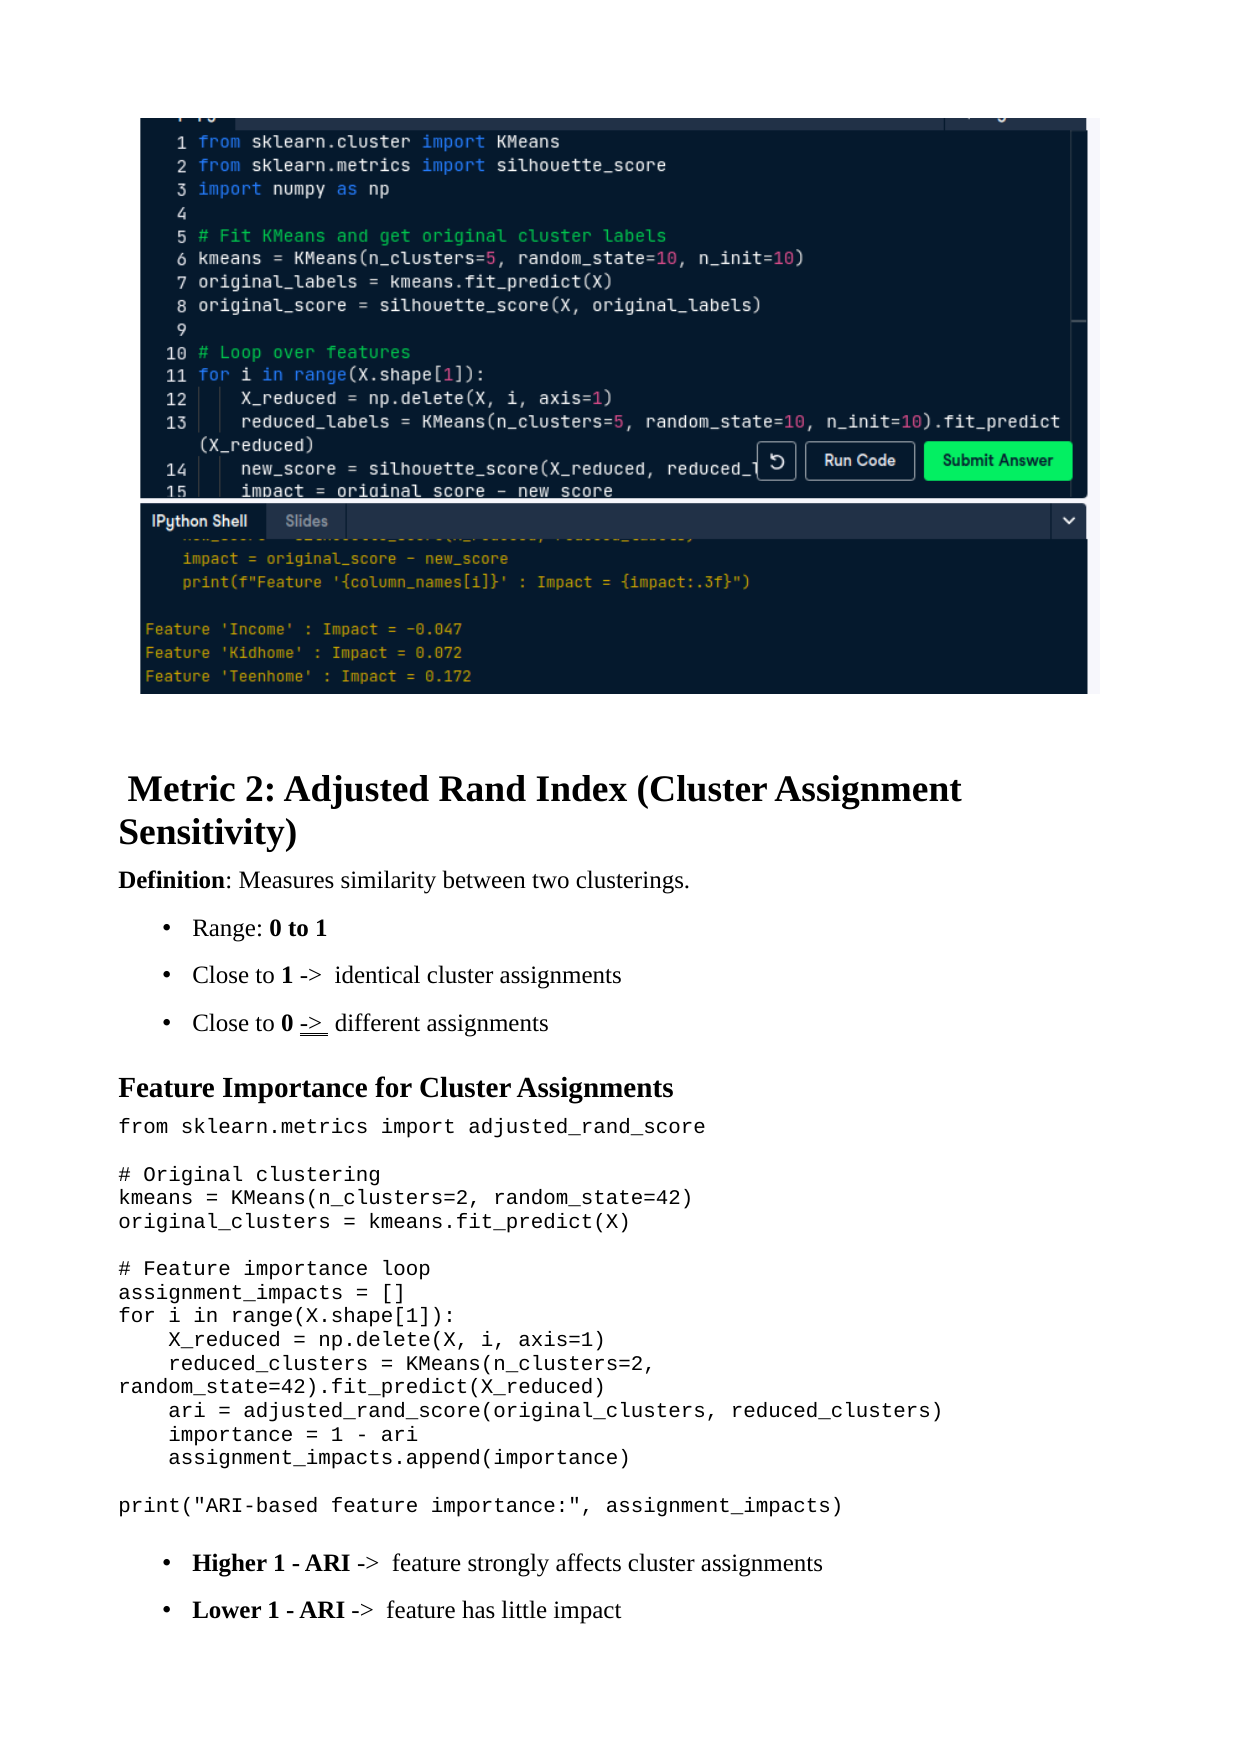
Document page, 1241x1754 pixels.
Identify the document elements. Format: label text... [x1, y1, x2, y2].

text importance = 1 - ari [118, 1424, 1122, 1447]
text original_clusters = kmeans.fit_predict(X) [118, 1211, 1122, 1234]
list Close to 0 -> different assignments [162, 1008, 1122, 1037]
list Higher 1 - ARI -> feature strongly affects cluster assignments [162, 1548, 1122, 1577]
text Definition: Measures similarity between two clusterings. [118, 865, 1122, 894]
text assignment_impacts.append(importance) [118, 1447, 1122, 1471]
text print("ARI-based feature importance:", assignment_impacts) [118, 1495, 1122, 1518]
text assignment_impacts = [] [118, 1282, 1122, 1306]
list Range: 0 to 1 [162, 913, 1122, 942]
text # Original clustering [118, 1164, 1122, 1187]
text reduced_clusters = KMeans(n_clusters=2, random_state=42).fit_predict(X_reduced) [118, 1353, 1122, 1400]
text for i in range(X.shape[1]): [118, 1306, 1122, 1329]
list Lower 1 - ARI -> feature has little impact [162, 1595, 1122, 1624]
text kmeans = KMeans(n_clusters=2, random_state=42) [118, 1187, 1122, 1211]
text # Feature importance loop [118, 1258, 1122, 1282]
text X_reduced = np.delete(X, i, axis=1) [118, 1329, 1122, 1353]
text ari = adjusted_rand_score(original_clusters, reduced_clusters) [118, 1400, 1122, 1424]
subtitle Metric 2: Adjusted Rand Index (Cluster Assignment Sensitivity) [118, 767, 1122, 853]
list Close to 1 -> identical cluster assignments [162, 961, 1122, 989]
subtitle Feature Importance for Cluster Assignments [118, 1070, 1122, 1104]
picture [140, 118, 1100, 694]
text from sklearn.metrics import adjusted_rand_score [118, 1116, 1122, 1140]
